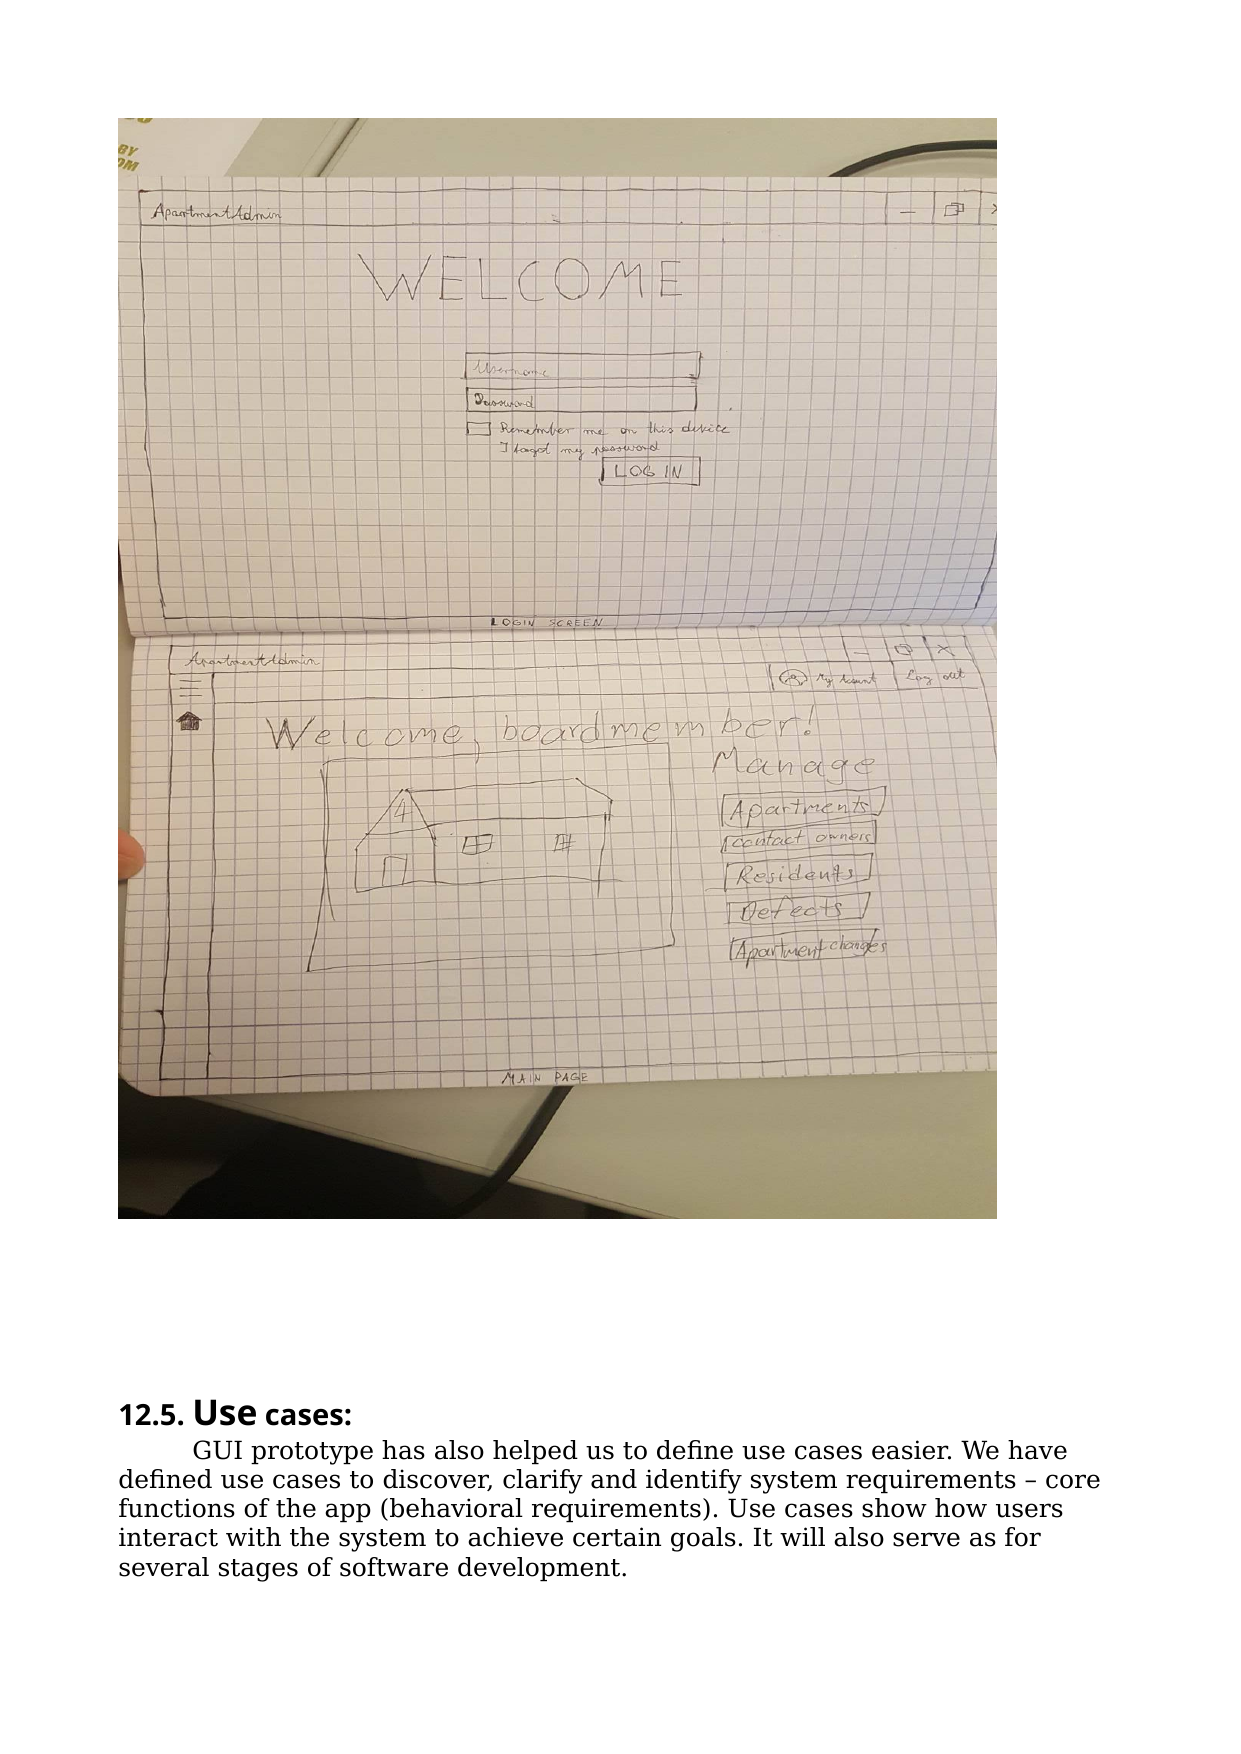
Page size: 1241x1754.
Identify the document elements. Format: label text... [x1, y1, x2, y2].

text [997, 118, 1122, 1218]
text GUI prototype has also helped us to define use cases easier. We have defined use cases to discover, clarify and identify system requirements – core functions of the app (behavioral requirements). Use cases show how users interact with the system to achieve certain goals. It will also serve as for several stages of software development. [118, 1436, 1122, 1582]
subtitle Use cases: [118, 1388, 1122, 1436]
